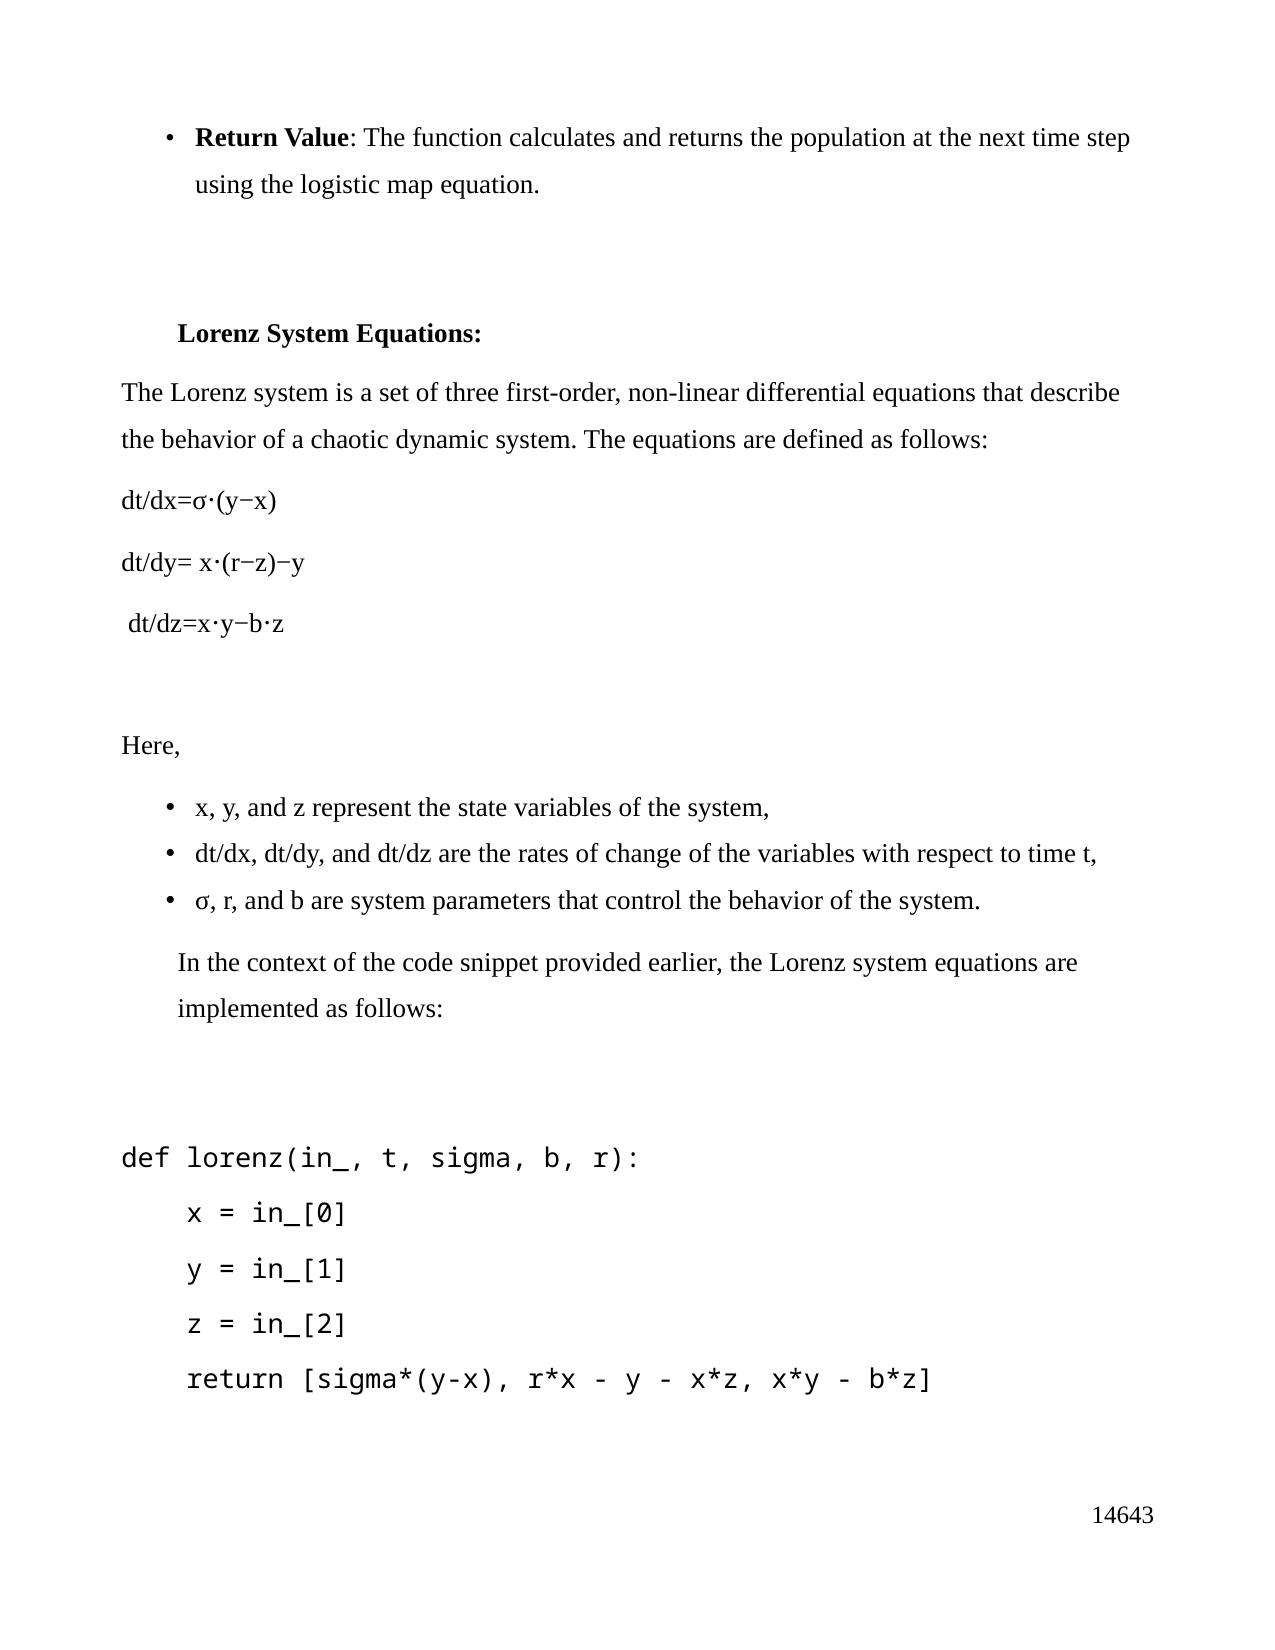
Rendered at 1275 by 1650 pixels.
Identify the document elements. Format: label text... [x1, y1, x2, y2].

text The Lorenz system is a set of three first-order, non-linear differential equations that describe the behavior of a chaotic dynamic system. The equations are defined as follows: [121, 377, 1154, 454]
text return [sigma*(y-x), r*x - y - x*z, x*y - b*z] [121, 1360, 1154, 1397]
text dt/dx=σ⋅(y−x) [121, 484, 1154, 516]
subtitle Lorenz System Equations: [177, 317, 1154, 348]
text y = in_[1] [121, 1249, 1154, 1286]
text dt/dz=x⋅y−b⋅z [121, 607, 1154, 638]
list σ, r, and b are system parameters that control the behavior of the system. [166, 884, 1154, 916]
text dt/dy= x⋅(r−z)−y [121, 546, 1154, 577]
text Here, [121, 729, 1154, 761]
text x = in_[0] [121, 1194, 1154, 1231]
text z = in_[2] [121, 1304, 1154, 1341]
text def lorenz(in_, t, sigma, b, r): [121, 1139, 1154, 1176]
list dt/dx, dt/dy, and dt/dz are the rates of change of the variables with respect to time t, [166, 838, 1154, 869]
text In the context of the code snippet provided earlier, the Lorenz system equations are implemented as follows: [177, 946, 1154, 1024]
list Return Value: The function calculates and returns the population at the next time step using the logistic map equation. [166, 121, 1154, 199]
list x, y, and z represent the state variables of the system, [166, 791, 1154, 822]
